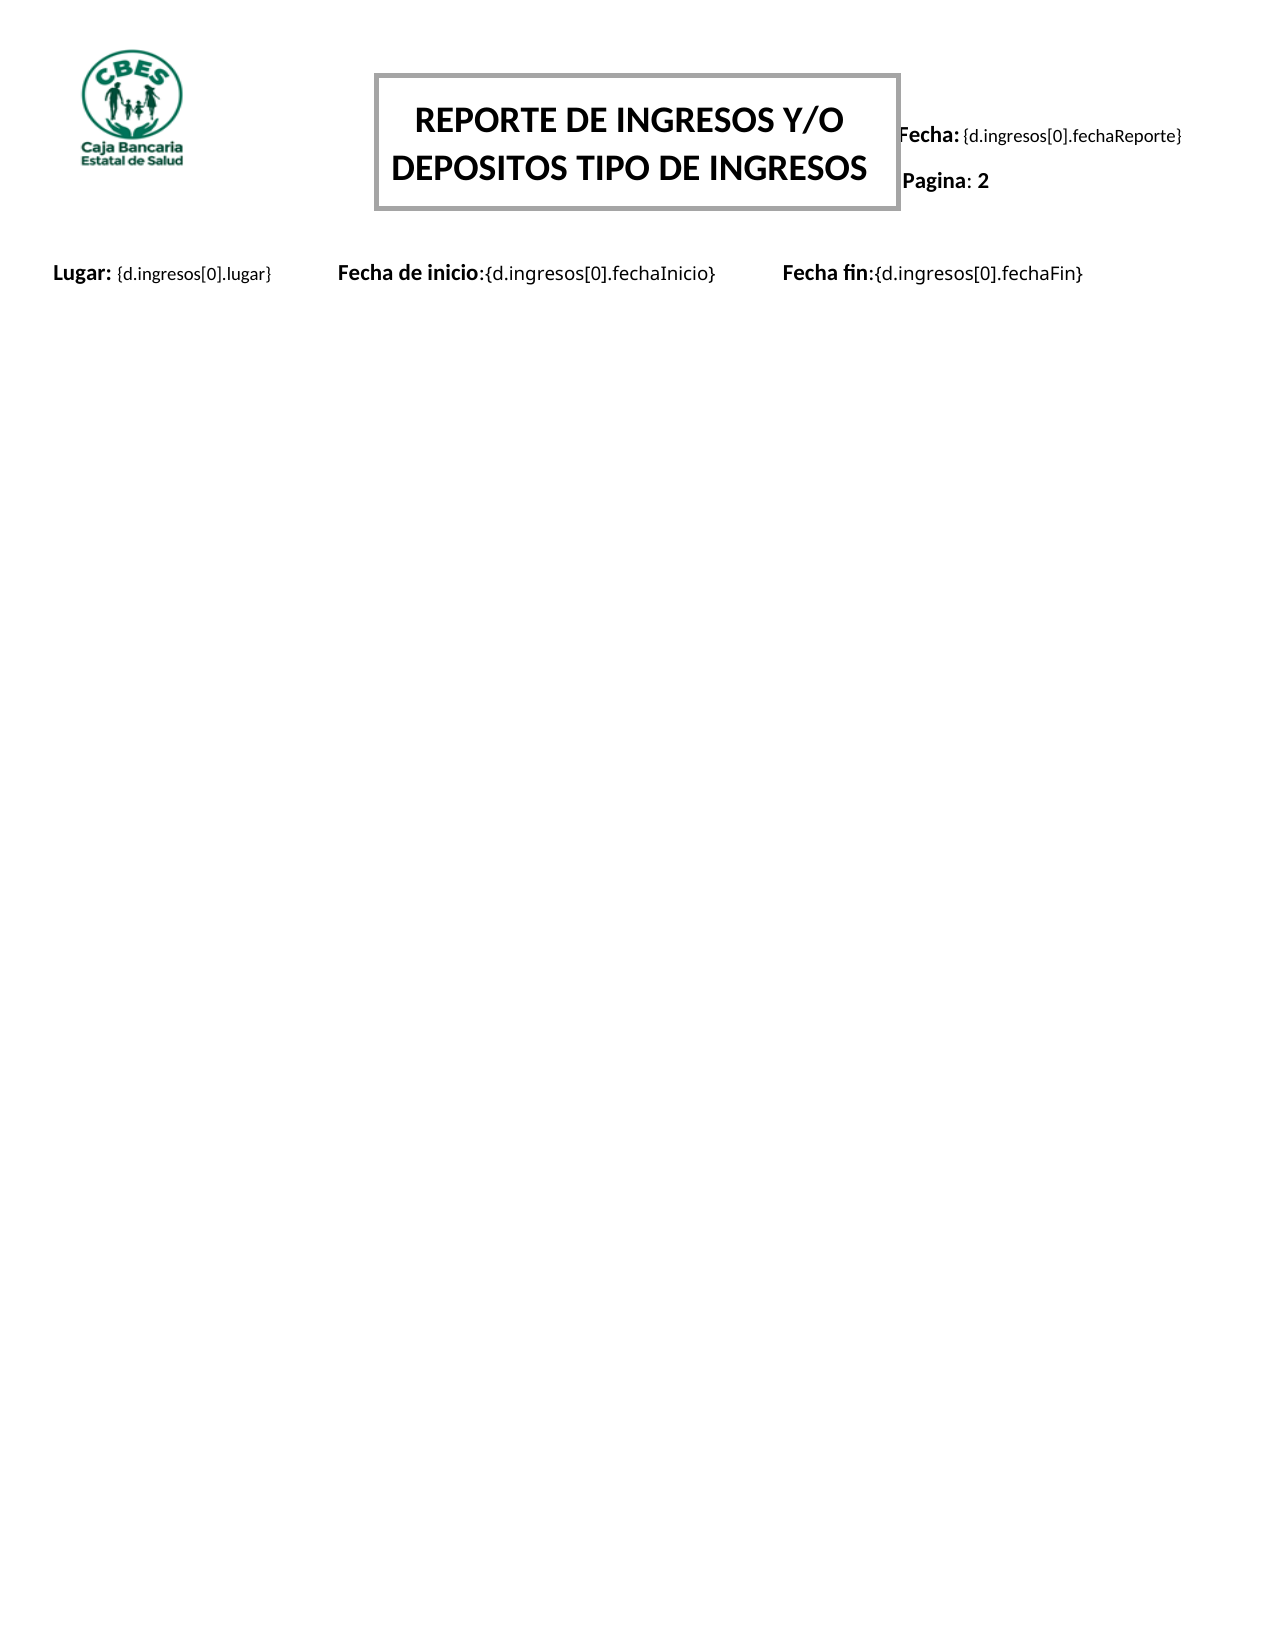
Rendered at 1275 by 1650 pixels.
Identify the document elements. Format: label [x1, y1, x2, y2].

picture [77, 49, 184, 168]
